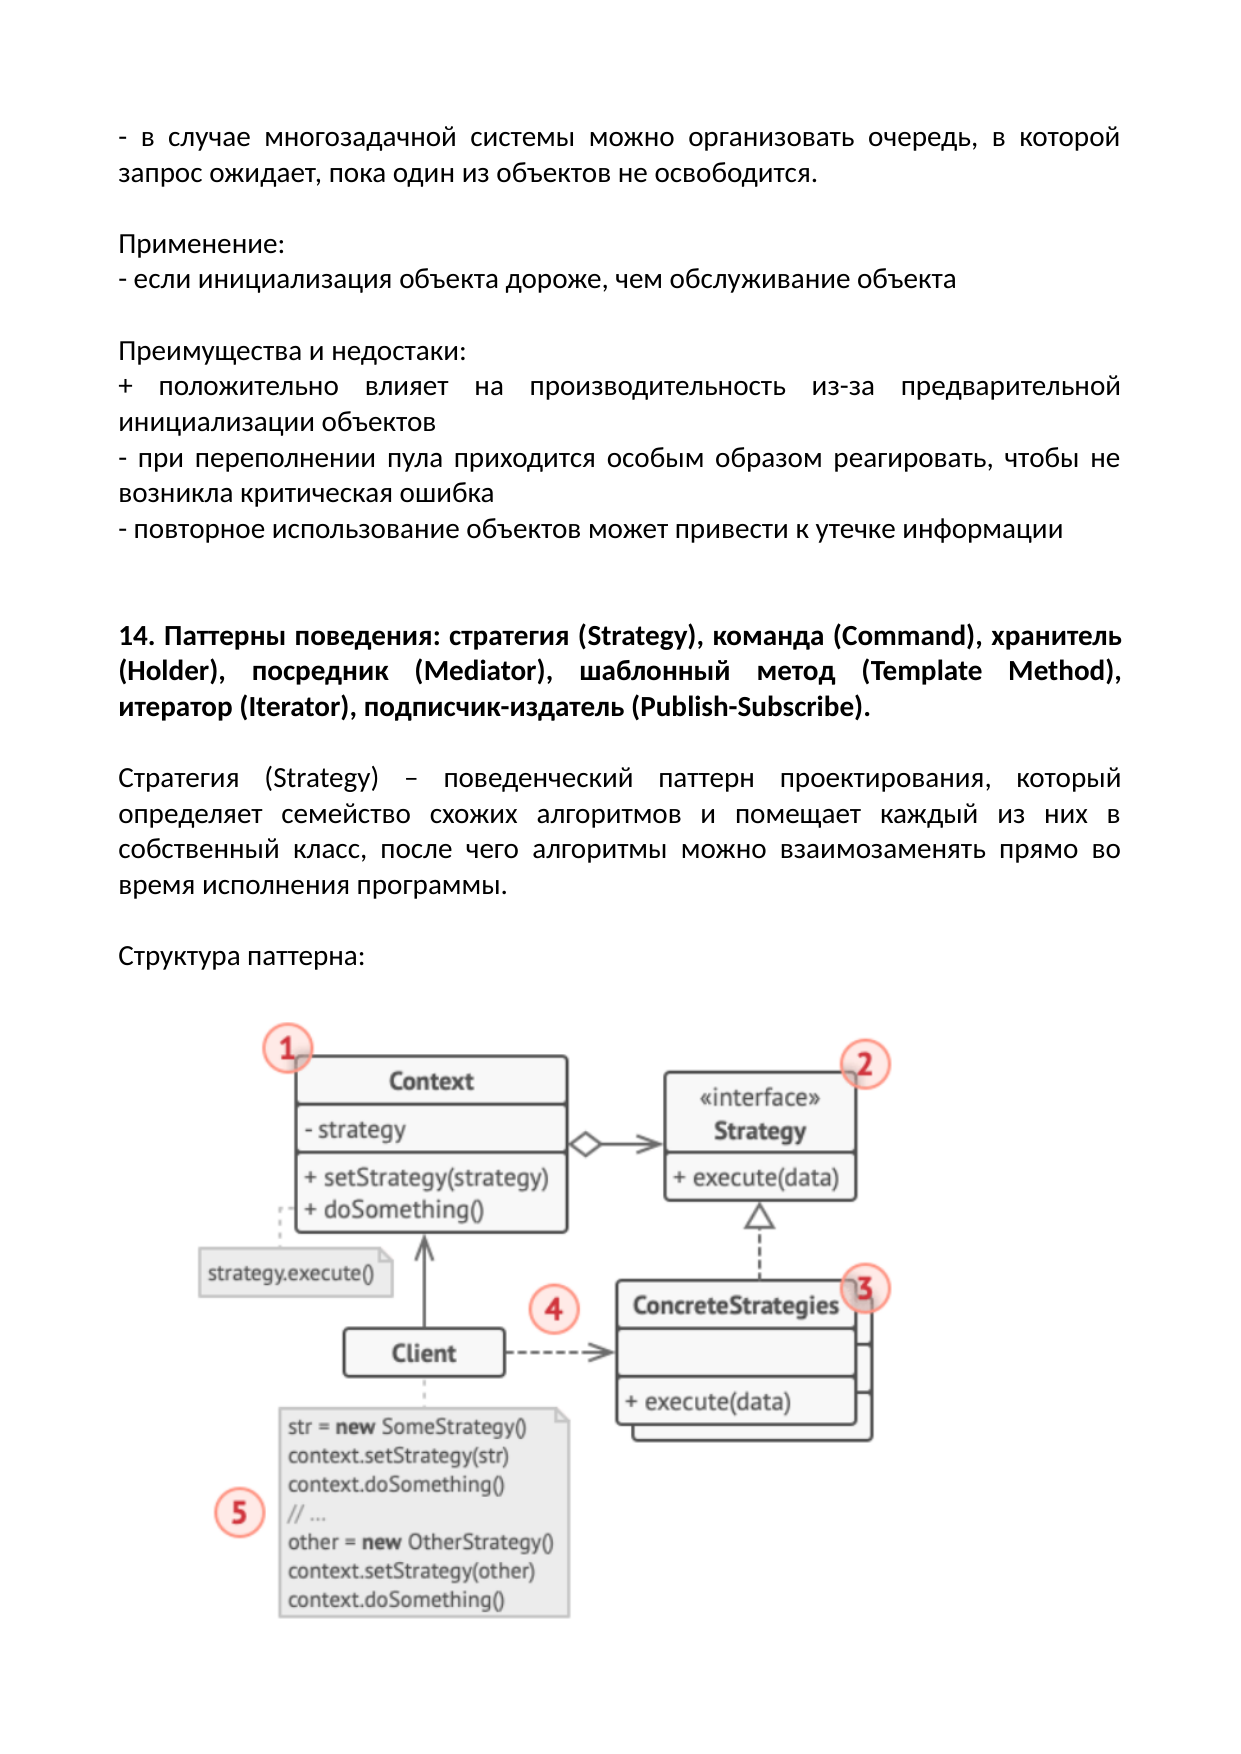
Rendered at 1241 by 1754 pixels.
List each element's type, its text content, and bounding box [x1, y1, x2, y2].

text - при переполнении пула приходится особым образом реагировать, чтобы не возникла критическая ошибка [118, 439, 1122, 510]
text Стратегия (Strategy) – поведенческий паттерн проектирования, который определяет семейство схожих алгоритмов и помещает каждый из них в собственный класс, после чего алгоритмы можно взаимозаменять прямо во время исполнения программы. [118, 759, 1122, 902]
text - повторное использование объектов может привести к утечке информации [118, 510, 1122, 546]
text 14. Паттерны поведения: стратегия (Strategy), команда (Command), хранитель (Holder), посредник (Mediator), шаблонный метод (Template Method), итератор (Iterator), подписчик-издатель (Publish-Subscribe). [118, 617, 1122, 724]
picture [180, 998, 916, 1652]
text Преимущества и недостаки: [118, 332, 1122, 367]
text - если инициализация объекта дороже, чем обслуживание объекта [118, 261, 1122, 296]
text - в случае многозадачной системы можно организовать очередь, в которой запрос ожидает, пока один из объектов не освободится. [118, 118, 1122, 189]
text + положительно влияет на производительность из-за предварительной инициализации объектов [118, 367, 1122, 439]
text Применение: [118, 225, 1122, 261]
text Структура паттерна: [118, 937, 1122, 973]
